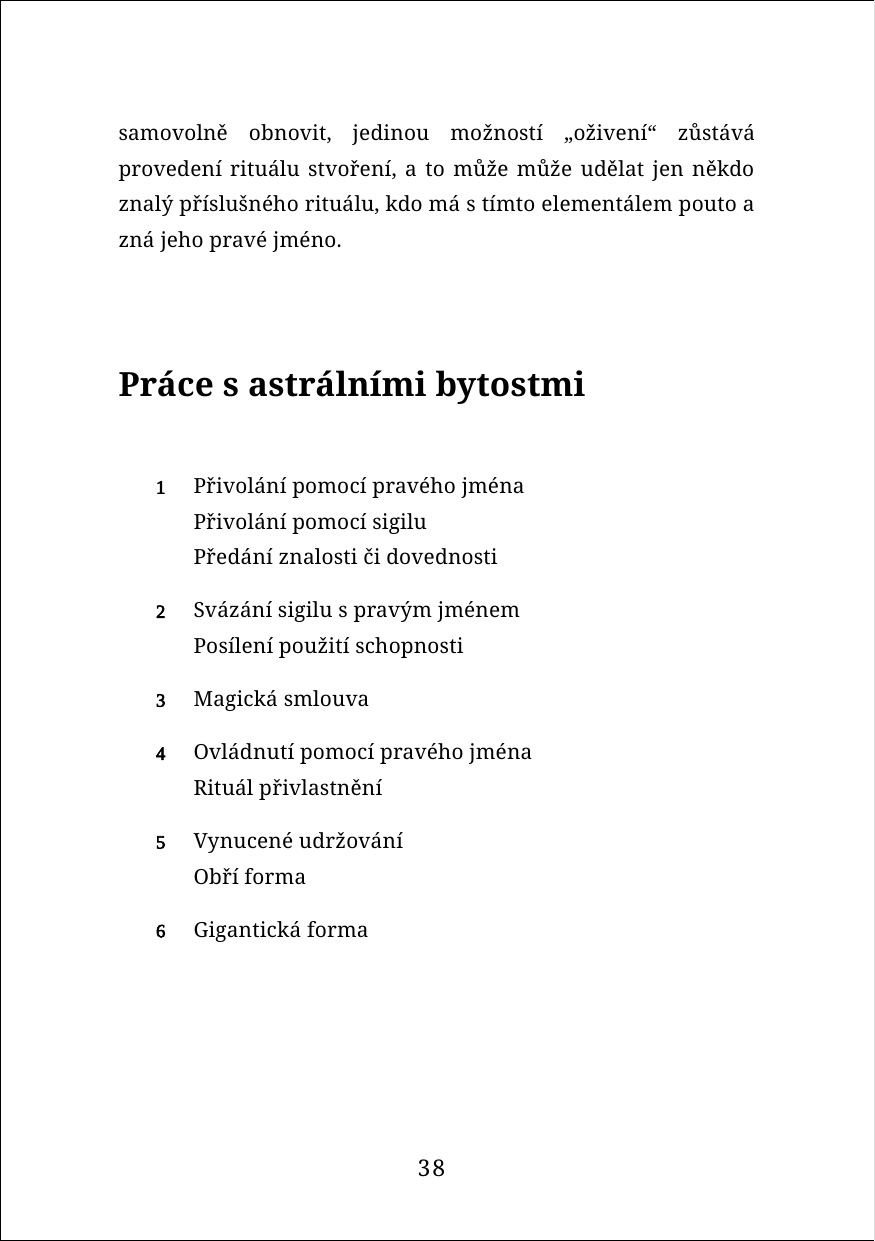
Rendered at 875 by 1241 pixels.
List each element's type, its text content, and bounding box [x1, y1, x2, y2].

text samovolně obnovit, jedinou možností „oživení“ zůstává provedení rituálu stvoření, a to může může udělat jen někdo znalý příslušného rituálu, kdo má s tímto elementálem pouto a zná jeho pravé jméno. [118, 118, 756, 253]
list Vynucené udržování Obří forma [156, 826, 756, 890]
list Přivolání pomocí pravého jména Přivolání pomocí sigilu Předání znalosti či dovednosti [156, 471, 756, 571]
list Ovládnutí pomocí pravého jména Rituál přivlastnění [156, 737, 756, 801]
subtitle Práce s astrálními bytostmi [118, 361, 756, 406]
list Svázání sigilu s pravým jménem Posílení použití schopnosti [156, 596, 756, 659]
list Magická smlouva [156, 684, 756, 713]
list Gigantická forma [156, 915, 756, 943]
